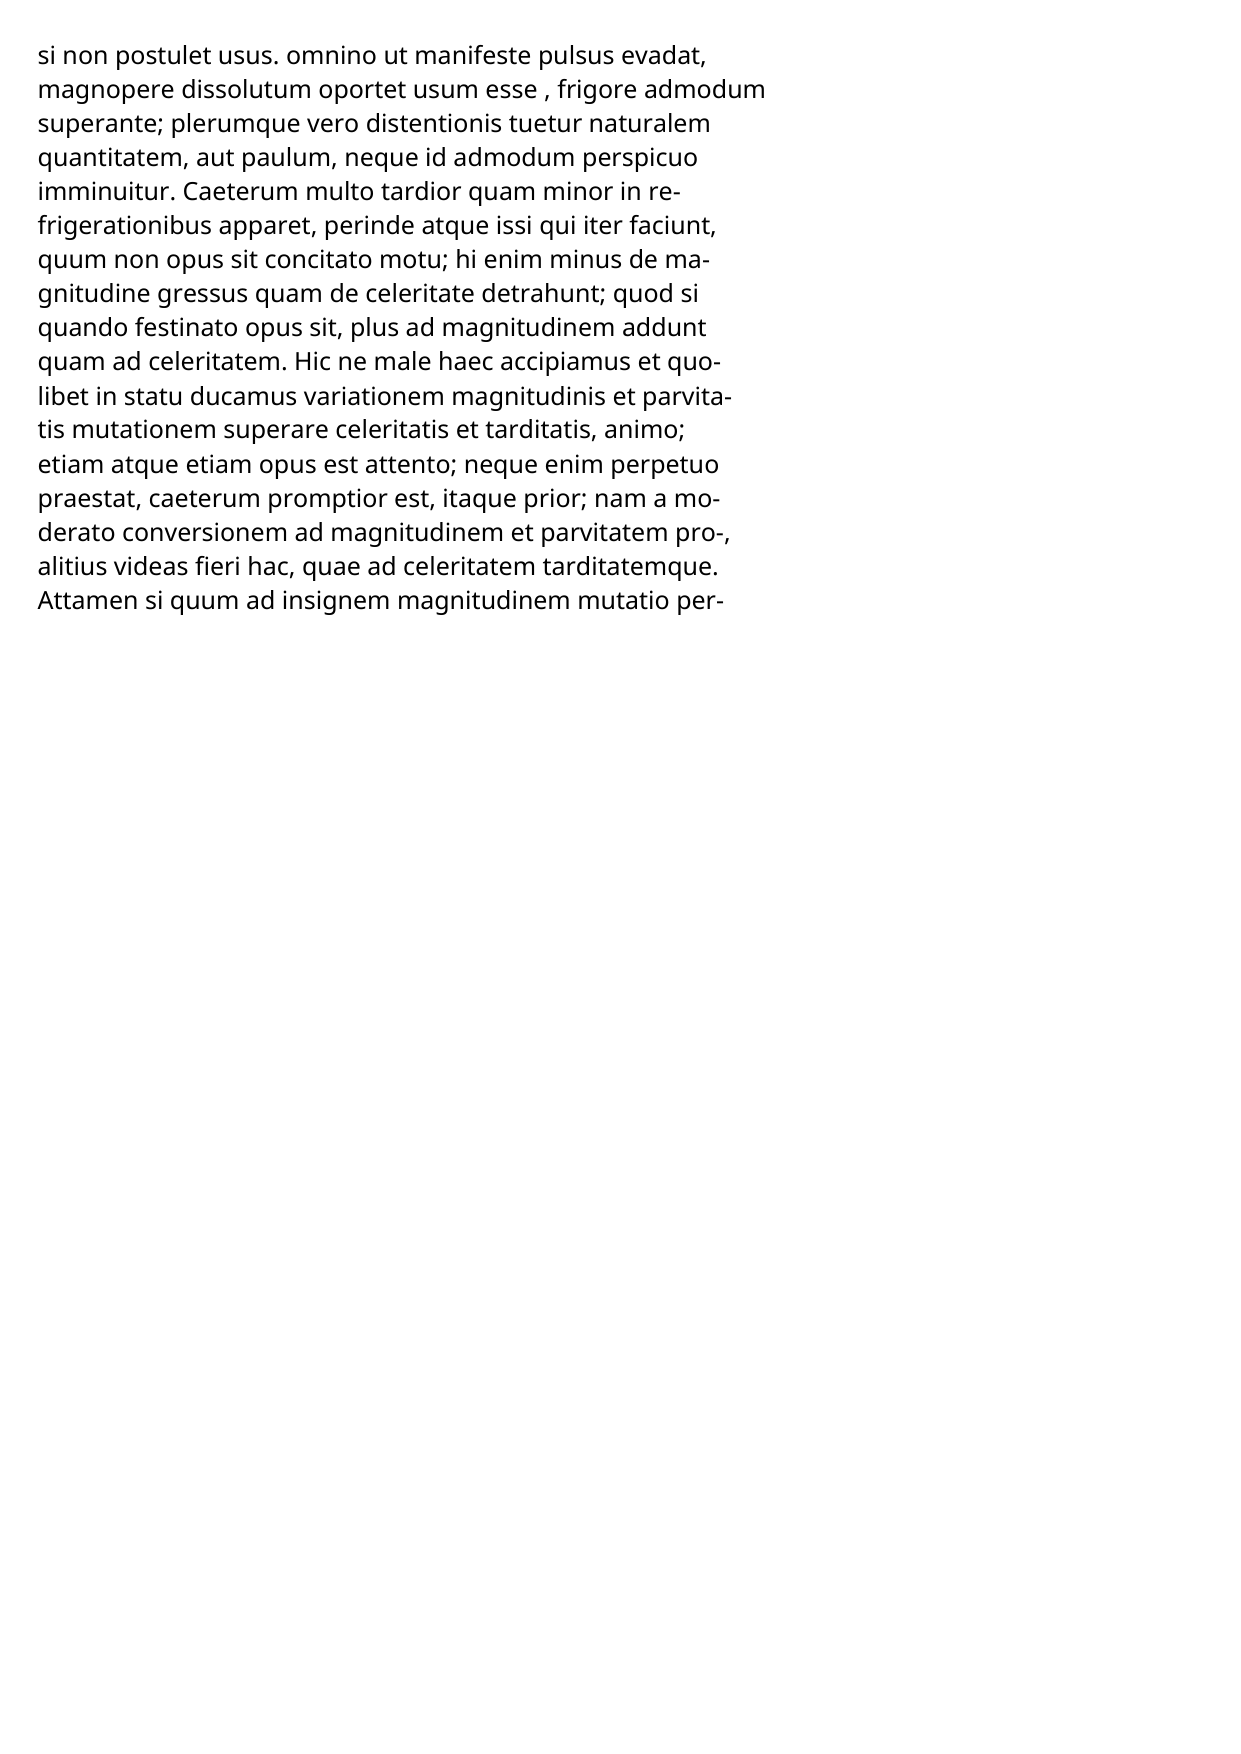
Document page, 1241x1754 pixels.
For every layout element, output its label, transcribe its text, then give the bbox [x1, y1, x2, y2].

text si non postulet usus. omnino ut manifeste pulsus evadat, magnopere dissolutum oportet usum esse , frigore admodum superante; plerumque vero distentionis tuetur naturalem quantitatem, aut paulum, neque id admodum perspicuo imminuitur. Caeterum multo tardior quam minor in re- frigerationibus apparet, perinde atque issi qui iter faciunt, quum non opus sit concitato motu; hi enim minus de ma- gnitudine gressus quam de celeritate detrahunt; quod si quando festinato opus sit, plus ad magnitudinem addunt quam ad celeritatem. Hic ne male haec accipiamus et quo- libet in statu ducamus variationem magnitudinis et parvita- tis mutationem superare celeritatis et tarditatis, animo; etiam atque etiam opus est attento; neque enim perpetuo praestat, caeterum promptior est, itaque prior; nam a mo- derato conversionem ad magnitudinem et parvitatem pro-, alitius videas fieri hac, quae ad celeritatem tarditatemque. Attamen si quum ad insignem magnitudinem mutatio per- [37, 37, 1203, 617]
